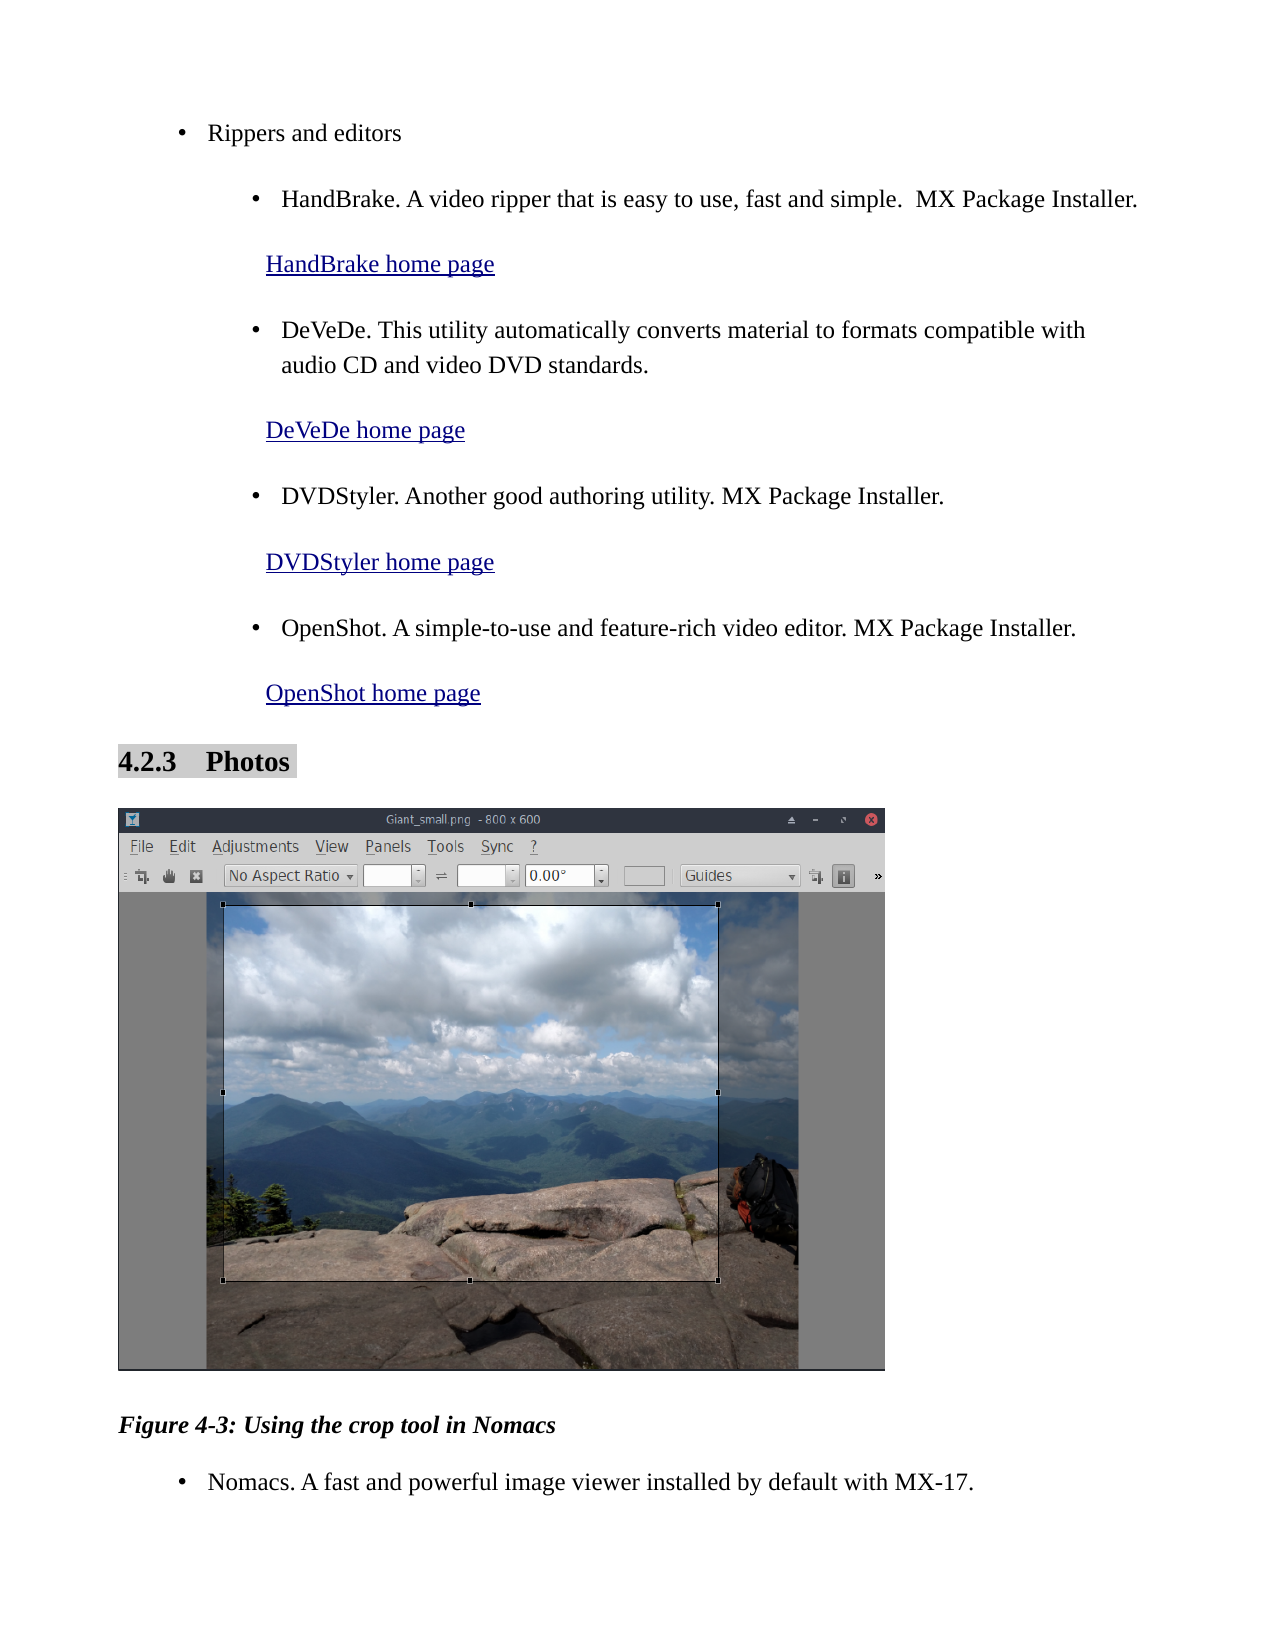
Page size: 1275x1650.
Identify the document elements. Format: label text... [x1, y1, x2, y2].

text Figure 4-3: Using the crop tool in Nomacs [118, 1410, 1157, 1438]
list HandBrake home page [236, 249, 1157, 278]
list OpenShot. A simple-to-use and feature-rich video editor. MX Package Installer. [252, 613, 1141, 641]
list Nomacs. A fast and powerful image viewer installed by default with MX-17. [178, 1467, 1141, 1495]
list DeVeDe home page [236, 416, 1157, 444]
list HandBrake. A video ripper that is easy to use, fast and simple. MX Package Installer. [252, 184, 1141, 213]
list OpenShot home page [236, 678, 1157, 707]
list DVDStyler. Another good authoring utility. MX Package Installer. [252, 481, 1141, 510]
list DVDStyler home page [236, 547, 1157, 576]
picture [118, 808, 885, 1371]
subtitle 4.2.3 Photos [297, 744, 1157, 778]
list DeVeDe. This utility automatically converts material to formats compatible with audio CD and video DVD standards. [252, 315, 1141, 378]
list Rippers and editors [178, 118, 1141, 147]
